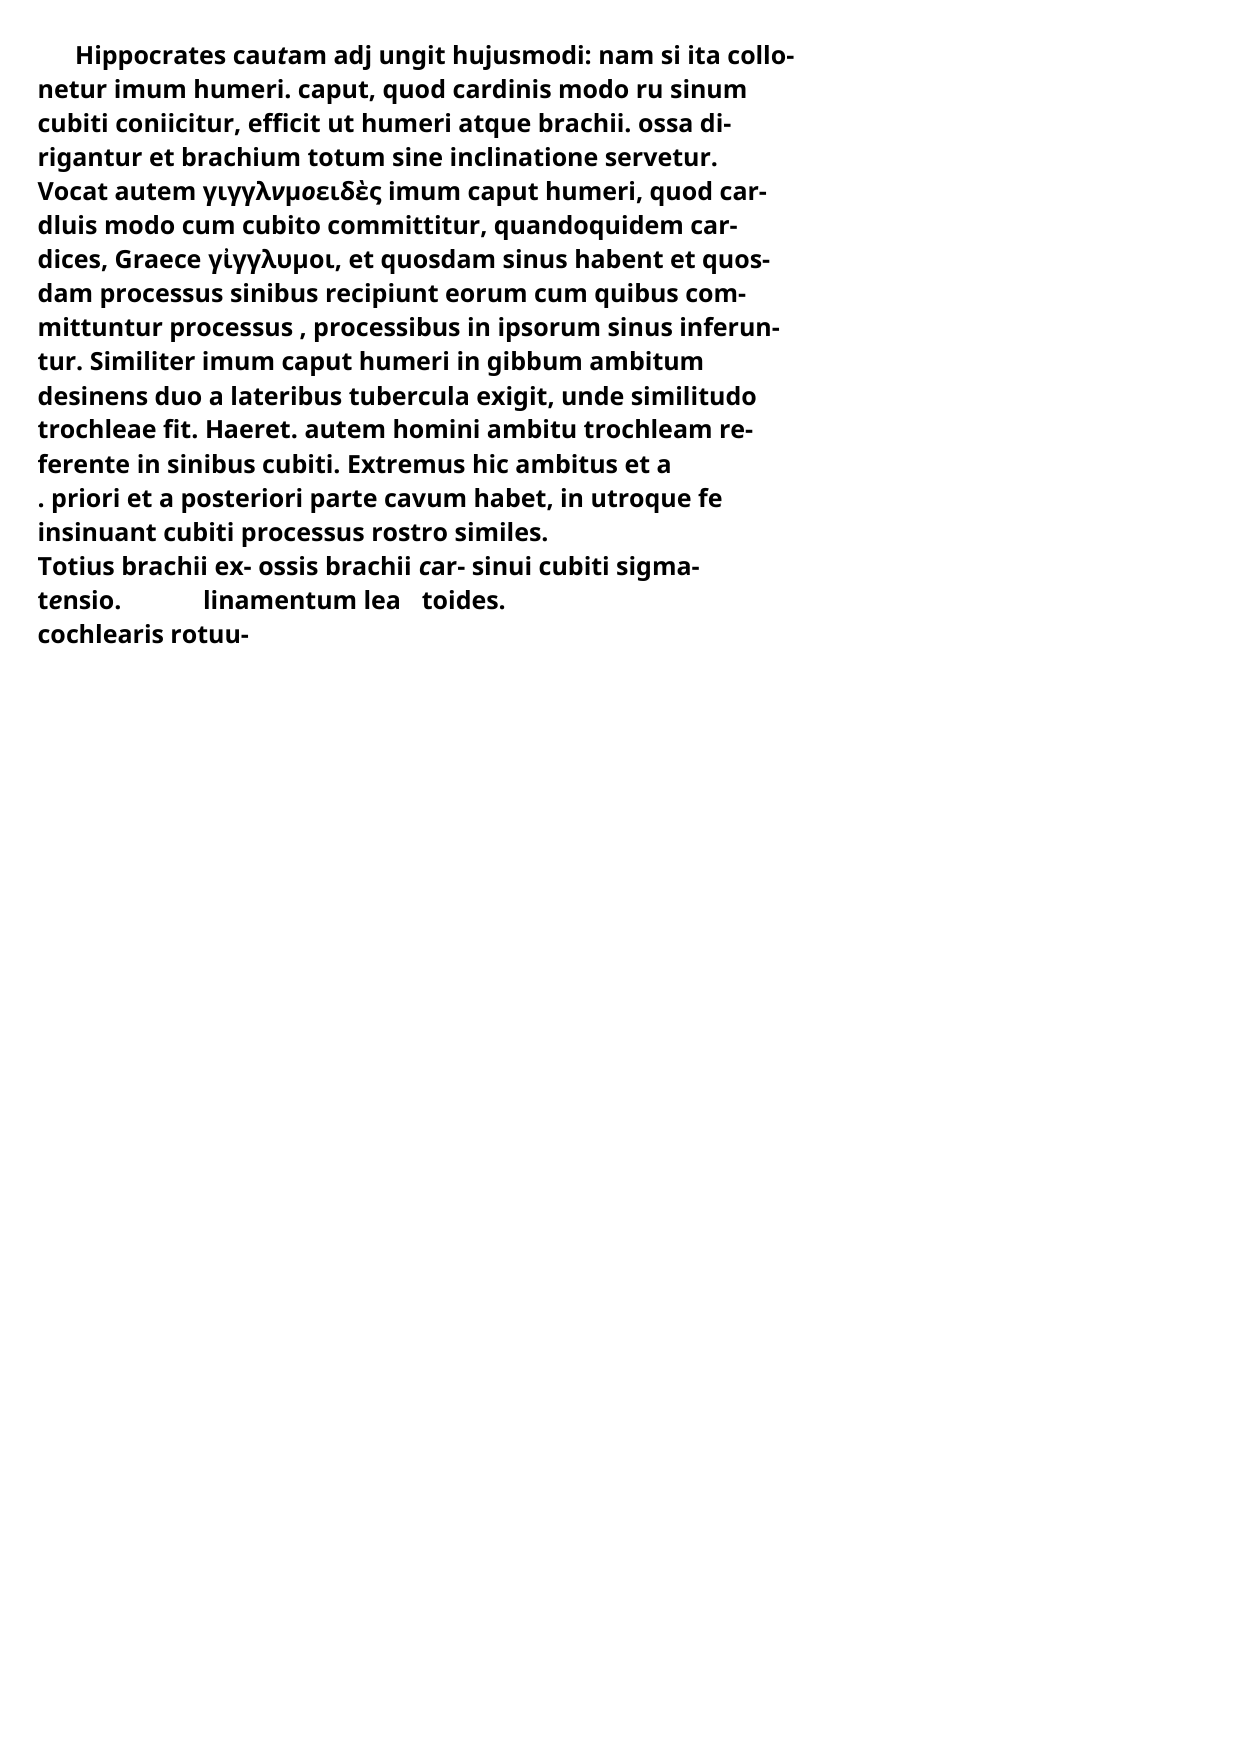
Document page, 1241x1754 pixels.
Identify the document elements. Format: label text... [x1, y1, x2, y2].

text cochlearis rotuu- [37, 617, 1203, 651]
text Totius brachii ex- ossis brachii car- sinui cubiti sigma- tensio. linamentum lea toides. [37, 548, 1203, 617]
text Hippocrates cautam adj ungit hujusmodi: nam si ita collo- netur imum humeri. caput, quod cardinis modo ru sinum cubiti coniicitur, efficit ut humeri atque brachii. ossa di- rigantur et brachium totum sine inclinatione servetur. Vocat autem γιγγλνμοειδὲς imum caput humeri, quod car- dluis modo cum cubito committitur, quandoquidem car- dices, Graece γἰγγλυμοι, et quosdam sinus habent et quos- dam processus sinibus recipiunt eorum cum quibus com- mittuntur processus , processibus in ipsorum sinus inferun- tur. Similiter imum caput humeri in gibbum ambitum desinens duo a lateribus tubercula exigit, unde similitudo trochleae fit. Haeret. autem homini ambitu trochleam re- ferente in sinibus cubiti. Extremus hic ambitus et a . priori et a posteriori parte cavum habet, in utroque fe insinuant cubiti processus rostro similes. [37, 37, 1203, 548]
